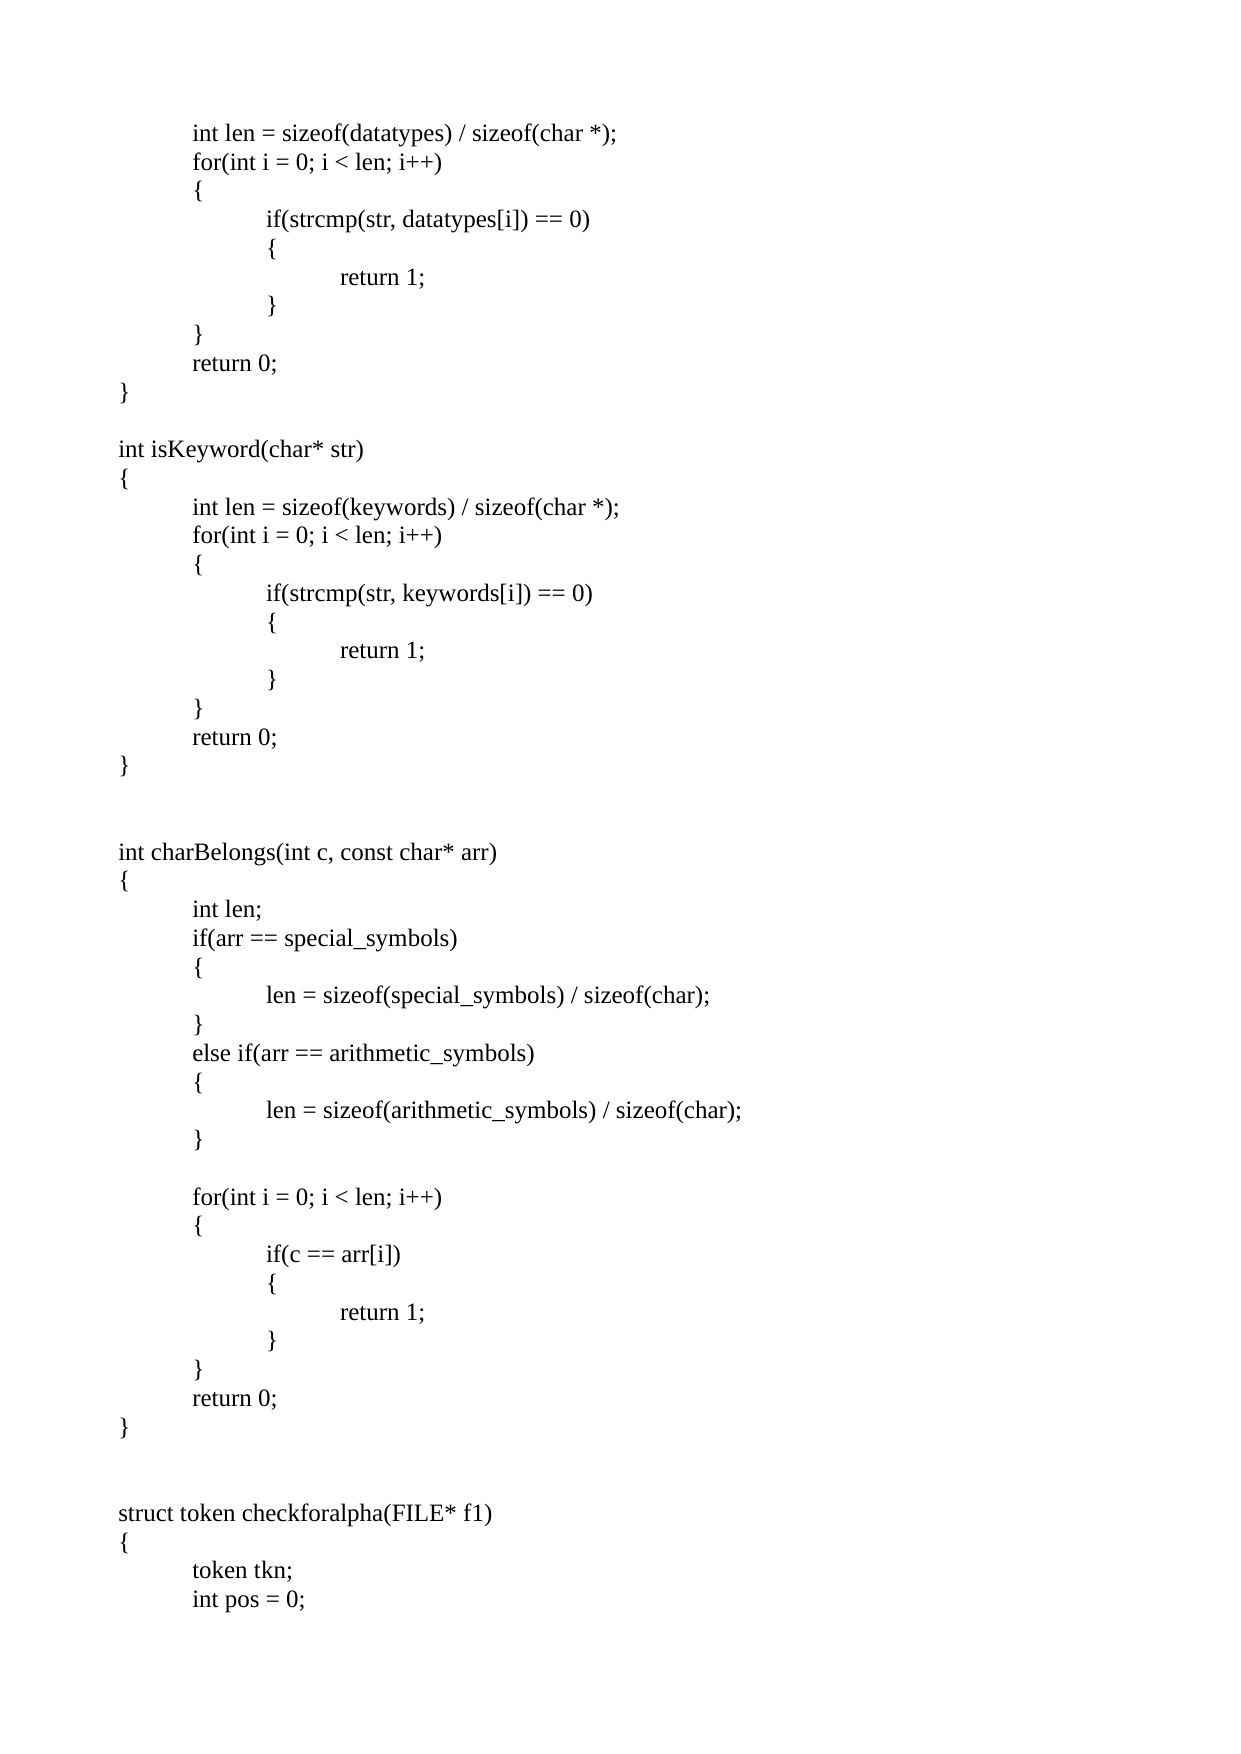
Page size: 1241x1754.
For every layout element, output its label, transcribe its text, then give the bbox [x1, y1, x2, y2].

text struct token checkforalpha(FILE* f1) [118, 1498, 1122, 1527]
text } [118, 1412, 1122, 1441]
text return 1; [118, 262, 1122, 291]
text } [118, 751, 1122, 779]
text return 0; [118, 1383, 1122, 1412]
text token tkn; [118, 1556, 1122, 1584]
text } [118, 291, 1122, 319]
text { [118, 866, 1122, 894]
text return 0; [118, 348, 1122, 377]
text } [118, 1009, 1122, 1038]
text int len = sizeof(keywords) / sizeof(char *); [118, 492, 1122, 521]
text for(int i = 0; i < len; i++) [118, 521, 1122, 549]
text if(arr == special_symbols) [118, 923, 1122, 952]
text else if(arr == arithmetic_symbols) [118, 1038, 1122, 1067]
text int isKeyword(char* str) [118, 434, 1122, 463]
text { [118, 607, 1122, 636]
text { [118, 952, 1122, 981]
text { [118, 1268, 1122, 1297]
text int pos = 0; [118, 1584, 1122, 1613]
text } [118, 693, 1122, 722]
text } [118, 1326, 1122, 1354]
text { [118, 176, 1122, 204]
text return 0; [118, 722, 1122, 751]
text int charBelongs(int c, const char* arr) [118, 837, 1122, 866]
text { [118, 1211, 1122, 1239]
text if(c == arr[i]) [118, 1239, 1122, 1268]
text { [118, 549, 1122, 578]
text } [118, 664, 1122, 693]
text { [118, 463, 1122, 492]
text if(strcmp(str, keywords[i]) == 0) [118, 578, 1122, 607]
text return 1; [118, 1297, 1122, 1326]
text len = sizeof(special_symbols) / sizeof(char); [118, 981, 1122, 1009]
text int len = sizeof(datatypes) / sizeof(char *); [118, 118, 1122, 147]
text } [118, 377, 1122, 406]
text for(int i = 0; i < len; i++) [118, 147, 1122, 176]
text int len; [118, 894, 1122, 923]
text } [118, 319, 1122, 348]
text } [118, 1124, 1122, 1153]
text for(int i = 0; i < len; i++) [118, 1182, 1122, 1211]
text { [118, 233, 1122, 262]
text if(strcmp(str, datatypes[i]) == 0) [118, 204, 1122, 233]
text { [118, 1067, 1122, 1096]
text return 1; [118, 636, 1122, 664]
text { [118, 1527, 1122, 1556]
text len = sizeof(arithmetic_symbols) / sizeof(char); [118, 1096, 1122, 1124]
text } [118, 1354, 1122, 1383]
